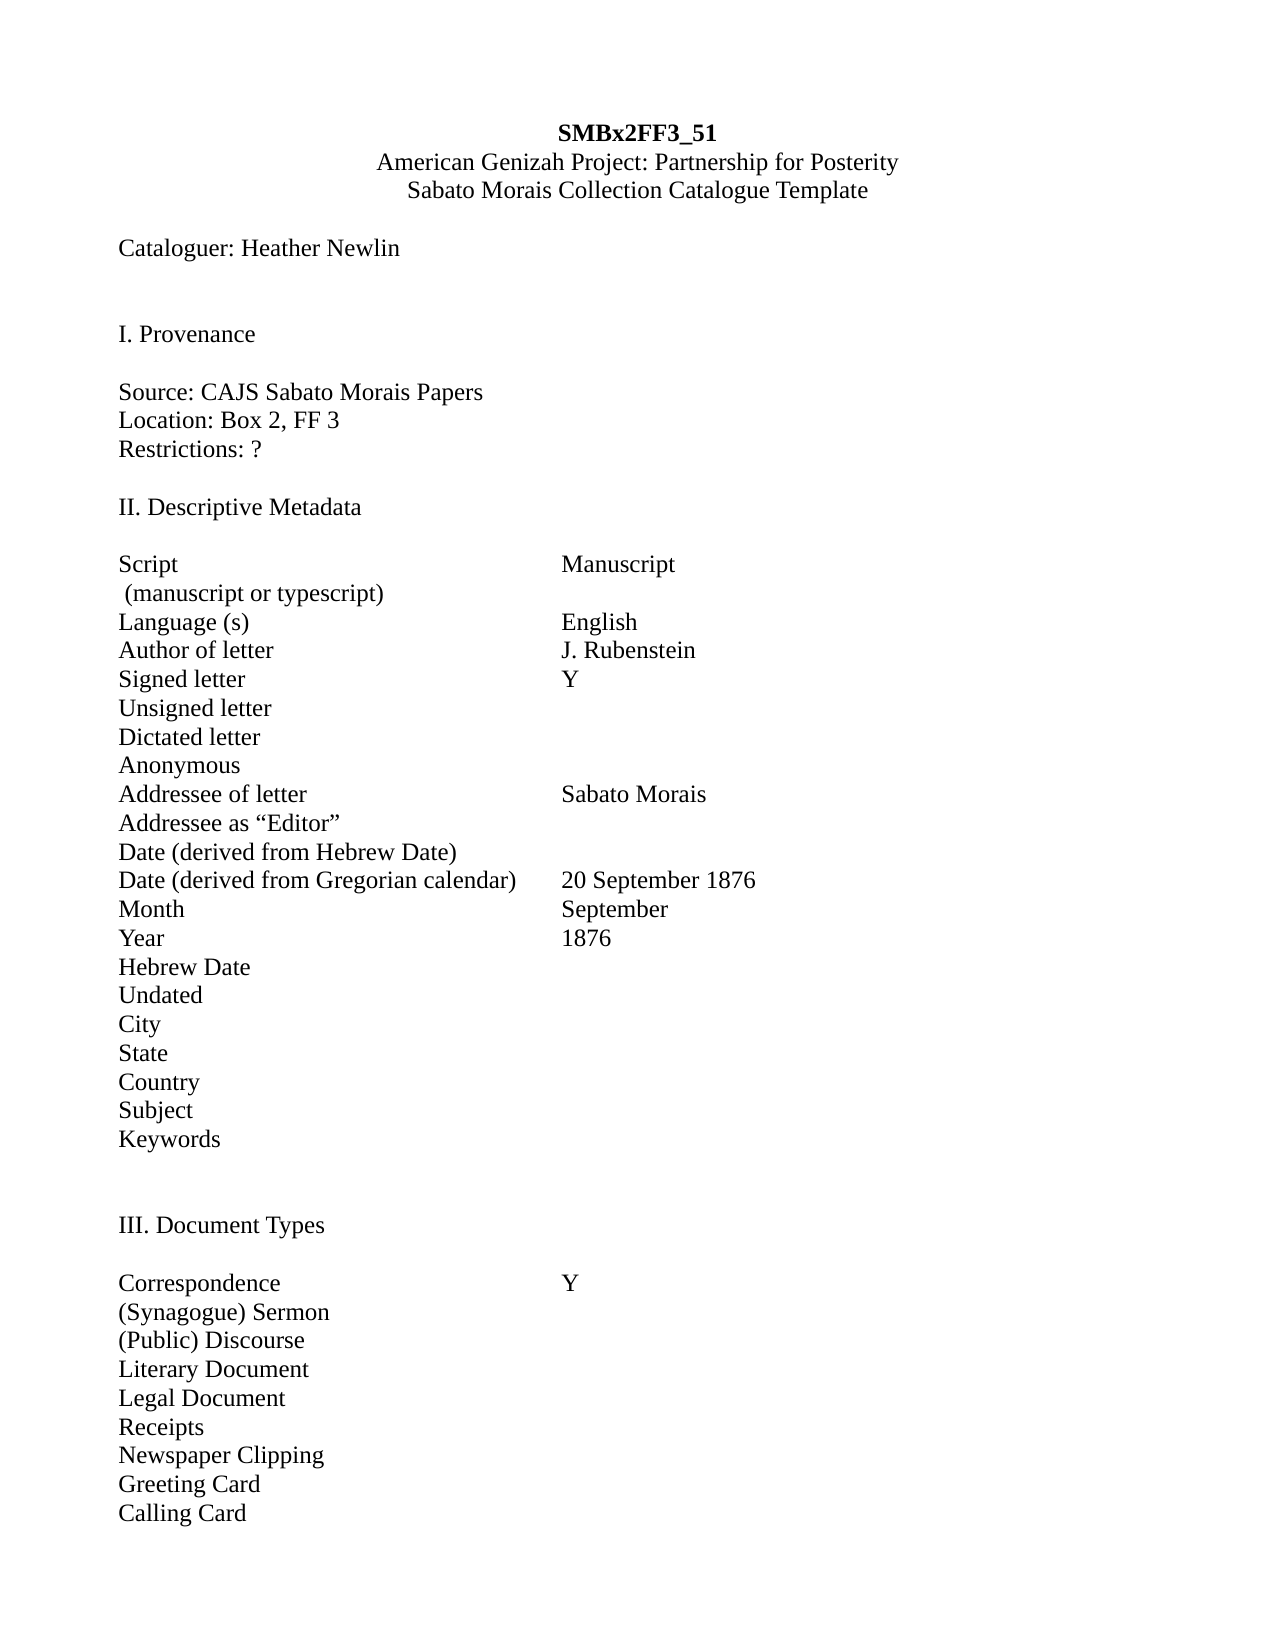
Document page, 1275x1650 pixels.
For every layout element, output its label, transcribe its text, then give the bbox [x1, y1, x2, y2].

text Cataloguer: Heather Newlin [118, 233, 1157, 262]
text Language (s) English [118, 607, 1157, 636]
text Location: Box 2, FF 3 [118, 406, 1157, 434]
text Legal Document [118, 1383, 1157, 1412]
text Correspondence Y [118, 1268, 1157, 1297]
text Newspaper Clipping [118, 1441, 1157, 1469]
text Unsigned letter [118, 693, 1157, 722]
text American Genizah Project: Partnership for Posterity [118, 147, 1157, 176]
text III. Document Types [118, 1211, 1157, 1239]
text Addressee of letter Sabato Morais [118, 779, 1157, 808]
text (Public) Discourse [118, 1326, 1157, 1354]
text City [118, 1009, 1157, 1038]
text (Synagogue) Sermon [118, 1297, 1157, 1326]
text Dictated letter [118, 722, 1157, 751]
text Addressee as “Editor” [118, 808, 1157, 837]
text State [118, 1038, 1157, 1067]
text Calling Card [118, 1498, 1157, 1527]
text II. Descriptive Metadata [118, 492, 1157, 521]
text Year 1876 [118, 923, 1157, 952]
text Month September [118, 894, 1157, 923]
text Author of letter J. Rubenstein [118, 636, 1157, 664]
text Date (derived from Hebrew Date) [118, 837, 1157, 866]
text Keywords [118, 1124, 1157, 1153]
text (manuscript or typescript) [118, 578, 1157, 607]
text Country [118, 1067, 1157, 1096]
text Undated [118, 981, 1157, 1009]
text Hebrew Date [118, 952, 1157, 981]
text Sabato Morais Collection Catalogue Template [118, 176, 1157, 204]
text Greeting Card [118, 1469, 1157, 1498]
text Date (derived from Gregorian calendar) 20 September 1876 [118, 866, 1157, 894]
text Anonymous [118, 751, 1157, 779]
text Source: CAJS Sabato Morais Papers [118, 377, 1157, 406]
text Receipts [118, 1412, 1157, 1441]
text SMBx2FF3_51 [118, 118, 1157, 147]
text Subject [118, 1096, 1157, 1124]
text Literary Document [118, 1354, 1157, 1383]
text Restrictions: ? [118, 434, 1157, 463]
text Signed letter Y [118, 664, 1157, 693]
text Script Manuscript [118, 549, 1157, 578]
text I. Provenance [118, 319, 1157, 348]
